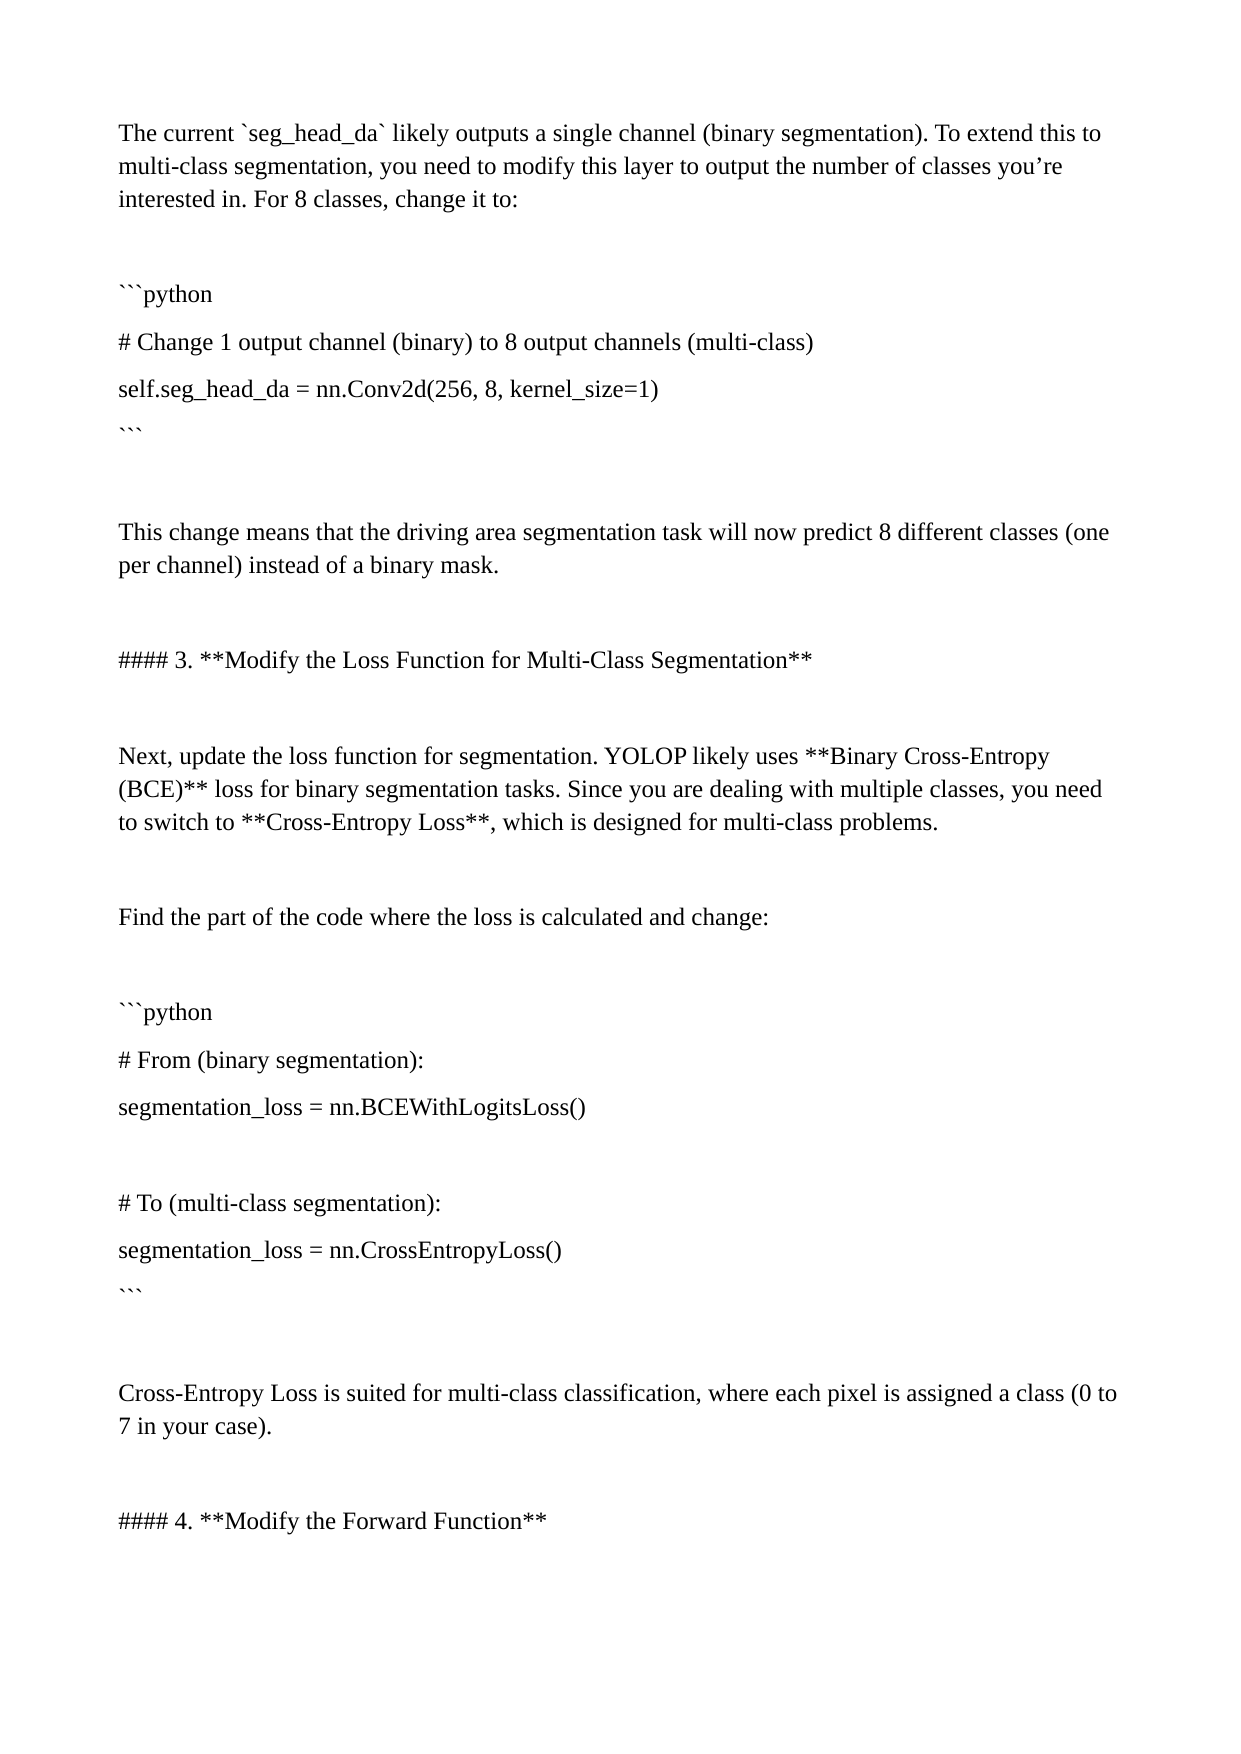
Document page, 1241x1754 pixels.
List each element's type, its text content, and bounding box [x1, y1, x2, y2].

text ```python [118, 997, 1122, 1026]
text # Change 1 output channel (binary) to 8 output channels (multi-class) [118, 327, 1122, 356]
text This change means that the driving area segmentation task will now predict 8 different classes (one per channel) instead of a binary mask. [118, 517, 1122, 579]
text #### 3. **Modify the Loss Function for Multi-Class Segmentation** [118, 646, 1122, 674]
text segmentation_loss = nn.BCEWithLogitsLoss() [118, 1092, 1122, 1121]
text # To (multi-class segmentation): [118, 1188, 1122, 1216]
text #### 4. **Modify the Forward Function** [118, 1506, 1122, 1535]
text Cross-Entropy Loss is suited for multi-class classification, where each pixel is assigned a class (0 to 7 in your case). [118, 1378, 1122, 1440]
text self.seg_head_da = nn.Conv2d(256, 8, kernel_size=1) [118, 374, 1122, 403]
text ``` [118, 1283, 1122, 1312]
text Next, update the loss function for segmentation. YOLOP likely uses **Binary Cross-Entropy (BCE)** loss for binary segmentation tasks. Since you are dealing with multiple classes, you need to switch to **Cross-Entropy Loss**, which is designed for multi-class problems. [118, 741, 1122, 836]
text The current `seg_head_da` likely outputs a single channel (binary segmentation). To extend this to multi-class segmentation, you need to modify this layer to output the number of classes you’re interested in. For 8 classes, change it to: [118, 118, 1122, 213]
text segmentation_loss = nn.CrossEntropyLoss() [118, 1235, 1122, 1264]
text Find the part of the code where the loss is calculated and change: [118, 902, 1122, 931]
text # From (binary segmentation): [118, 1045, 1122, 1074]
text ```python [118, 279, 1122, 308]
text ``` [118, 422, 1122, 451]
